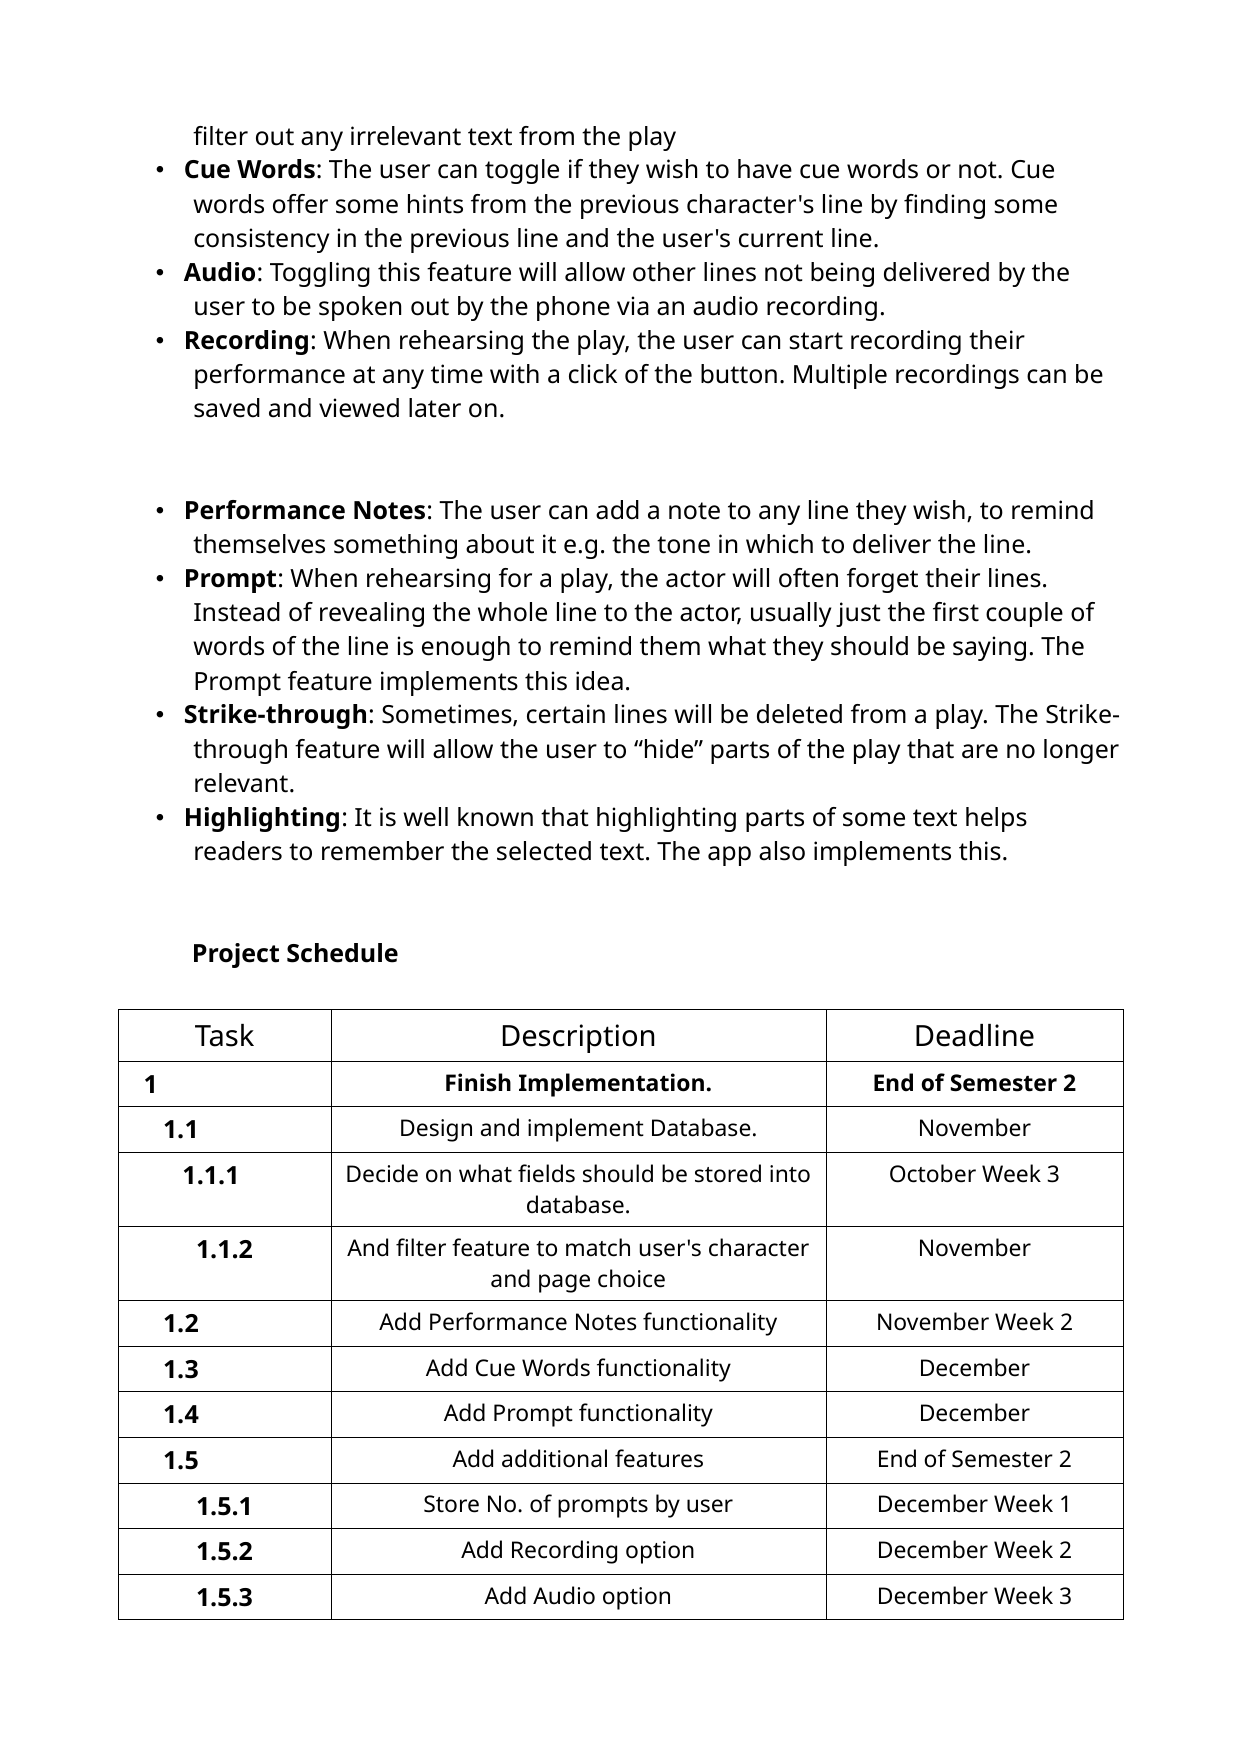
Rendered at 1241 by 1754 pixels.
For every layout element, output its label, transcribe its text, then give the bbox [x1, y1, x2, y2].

table_cell November [827, 1227, 1123, 1300]
list Strike-through: Sometimes, certain lines will be deleted from a play. The Strike-through feature will allow the user to “hide” parts of the play that are no longer relevant. [156, 697, 1122, 799]
table_cell Decide on what fields should be stored into database. [332, 1153, 826, 1226]
table_cell November Week 2 [827, 1301, 1123, 1346]
table_cell December Week 2 [827, 1529, 1123, 1574]
list Recording: When rehearsing the play, the user can start recording their performance at any time with a click of the button. Multiple recordings can be saved and viewed later on. [156, 322, 1122, 425]
table_cell End of Semester 2 [827, 1438, 1123, 1482]
table_cell Design and implement Database. [332, 1107, 826, 1152]
list Audio: Toggling this feature will allow other lines not being delivered by the user to be spoken out by the phone via an audio recording. [156, 254, 1122, 322]
table_cell 1.5.1 [119, 1484, 331, 1528]
table_cell Finish Implementation. [332, 1062, 826, 1106]
table_cell December Week 3 [827, 1575, 1123, 1619]
table_cell Add additional features [332, 1438, 826, 1482]
table_cell 1.4 [119, 1392, 331, 1437]
table_cell 1.2 [119, 1301, 331, 1346]
table_header Task [119, 1010, 331, 1061]
table_cell December [827, 1347, 1123, 1391]
table_header Description [332, 1010, 826, 1061]
table_cell December [827, 1392, 1123, 1437]
list Cue Words: The user can toggle if they wish to have cue words or not. Cue words offer some hints from the previous character's line by finding some consistency in the previous line and the user's current line. [156, 152, 1122, 254]
table_cell And filter feature to match user's character and page choice [332, 1227, 826, 1300]
list Performance Notes: The user can add a note to any line they wish, to remind themselves something about it e.g. the tone in which to deliver the line. [156, 493, 1122, 561]
table_cell Add Performance Notes functionality [332, 1301, 826, 1346]
table_cell 1.3 [119, 1347, 331, 1391]
text Project Schedule [118, 936, 1122, 970]
list filter out any irrelevant text from the play [156, 118, 1122, 152]
table_cell 1.5.3 [119, 1575, 331, 1619]
table_cell November [827, 1107, 1123, 1152]
table_cell 1 [119, 1062, 331, 1106]
table_cell Store No. of prompts by user [332, 1484, 826, 1528]
table_cell 1.5.2 [119, 1529, 331, 1574]
table_cell 1.1.1 [119, 1153, 331, 1226]
table_cell Add Cue Words functionality [332, 1347, 826, 1391]
list Highlighting: It is well known that highlighting parts of some text helps readers to remember the selected text. The app also implements this. [156, 799, 1122, 867]
table_cell Add Audio option [332, 1575, 826, 1619]
list Prompt: When rehearsing for a play, the actor will often forget their lines. Instead of revealing the whole line to the actor, usually just the first couple of words of the line is enough to remind them what they should be saying. The Prompt feature implements this idea. [156, 561, 1122, 697]
table_cell End of Semester 2 [827, 1062, 1123, 1106]
table_cell 1.1.2 [119, 1227, 331, 1300]
table_cell 1.1 [119, 1107, 331, 1152]
table_header Deadline [827, 1010, 1123, 1061]
table_cell Add Prompt functionality [332, 1392, 826, 1437]
table_cell Add Recording option [332, 1529, 826, 1574]
table_cell October Week 3 [827, 1153, 1123, 1226]
table_cell 1.5 [119, 1438, 331, 1482]
table_cell December Week 1 [827, 1484, 1123, 1528]
